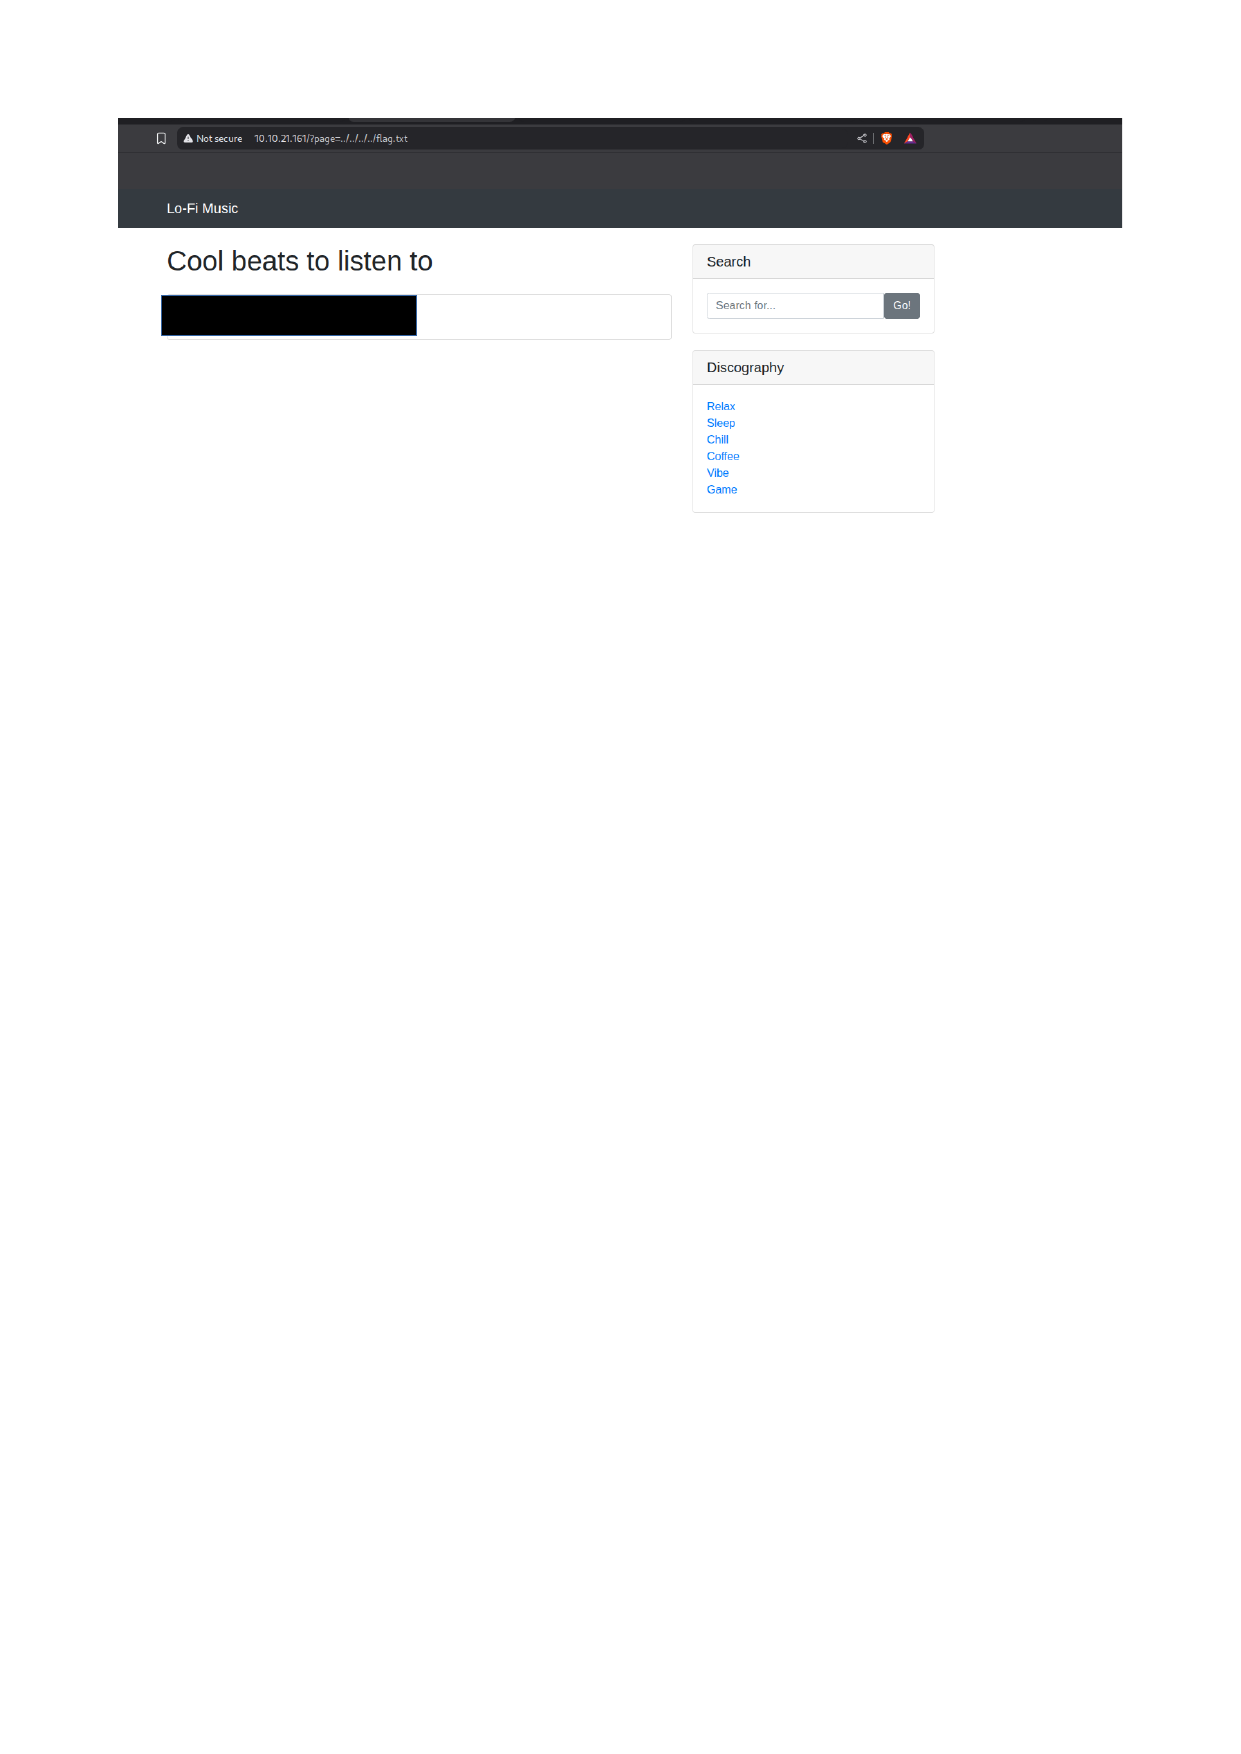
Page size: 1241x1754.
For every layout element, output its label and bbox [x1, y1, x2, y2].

picture [118, 118, 1123, 648]
